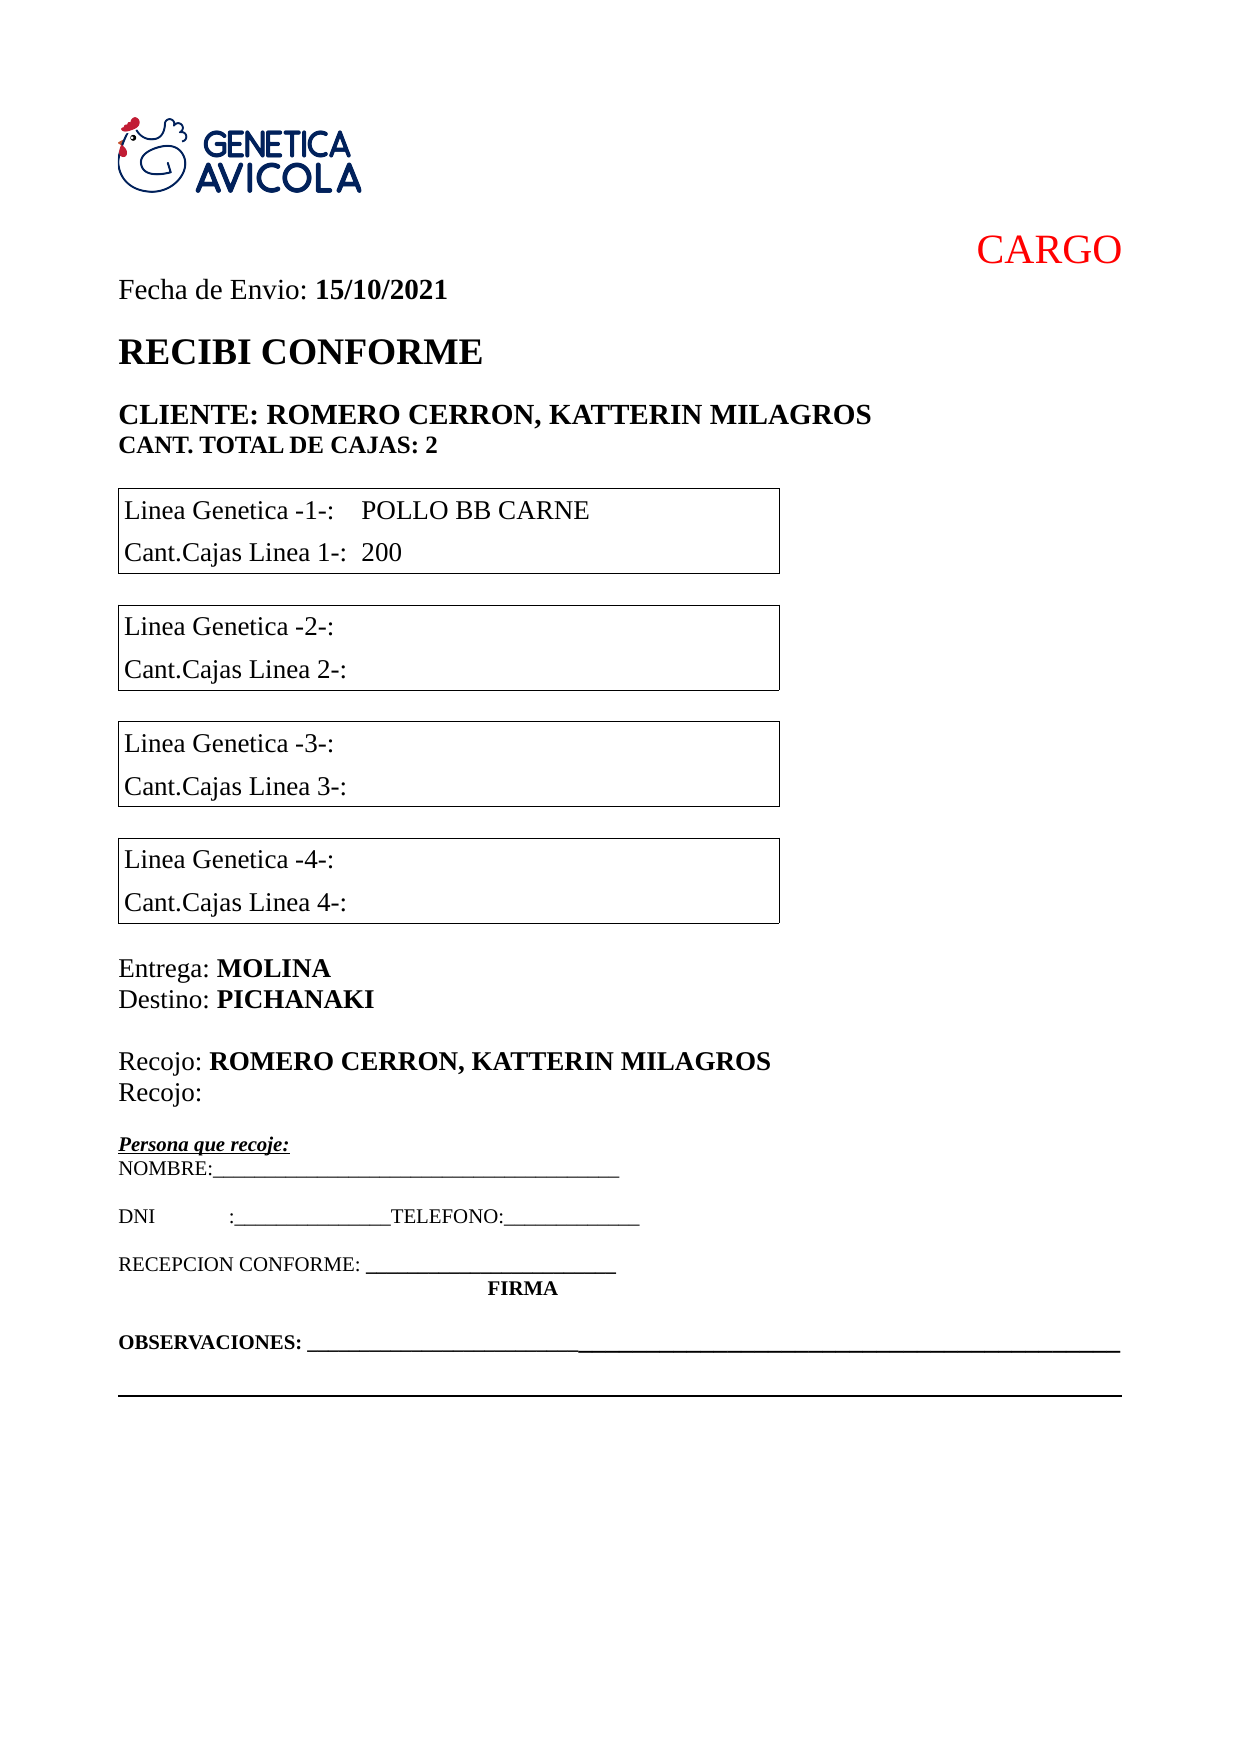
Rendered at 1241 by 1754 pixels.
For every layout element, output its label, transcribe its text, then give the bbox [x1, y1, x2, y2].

table_cell 200 [356, 531, 779, 573]
table_cell [118, 574, 356, 604]
text Recojo: [118, 1076, 1122, 1108]
text Recojo: ROMERO CERRON, KATTERIN MILAGROS [118, 1045, 1122, 1076]
table_header POLLO BB CARNE [356, 489, 779, 531]
text CARGO [118, 224, 1122, 272]
table_cell Cant.Cajas Linea 3-: [119, 764, 356, 806]
table_cell [356, 647, 779, 690]
text Destino: PICHANAKI [118, 983, 1122, 1014]
text OBSERVACIONES: __________________________________________________________________ [118, 1324, 1122, 1355]
table_cell Linea Genetica -2-: [119, 606, 356, 647]
text CLIENTE: ROMERO CERRON, KATTERIN MILAGROS [118, 397, 1122, 431]
text Entrega: MOLINA [118, 952, 1122, 983]
table_header Linea Genetica -1-: [119, 489, 356, 531]
picture [117, 117, 362, 193]
table_cell [356, 691, 779, 721]
table_cell [118, 691, 356, 721]
table_cell Cant.Cajas Linea 1-: [119, 531, 356, 573]
table_cell Linea Genetica -4-: [119, 839, 356, 880]
text DNI :_______________TELEFONO:_____________ [118, 1204, 1122, 1228]
text Fecha de Envio: 15/10/2021 [118, 272, 1122, 306]
text RECIBI CONFORME [118, 330, 1122, 373]
table_cell [356, 606, 779, 647]
table_cell Cant.Cajas Linea 4-: [119, 880, 356, 923]
table_cell [356, 839, 779, 880]
table_cell [356, 880, 779, 923]
text NOMBRE:_______________________________________ [118, 1156, 1122, 1180]
text Persona que recoje: [118, 1132, 1122, 1156]
table_cell [356, 722, 779, 764]
text CANT. TOTAL DE CAJAS: 2 [118, 431, 1122, 459]
text RECEPCION CONFORME: ________________________ [118, 1252, 1122, 1276]
table_cell [356, 807, 779, 838]
table_cell [356, 764, 779, 806]
table_cell Linea Genetica -3-: [119, 722, 356, 764]
table_cell Cant.Cajas Linea 2-: [119, 647, 356, 690]
table_cell [356, 574, 779, 604]
table_cell [118, 807, 356, 838]
text FIRMA [118, 1276, 1122, 1300]
